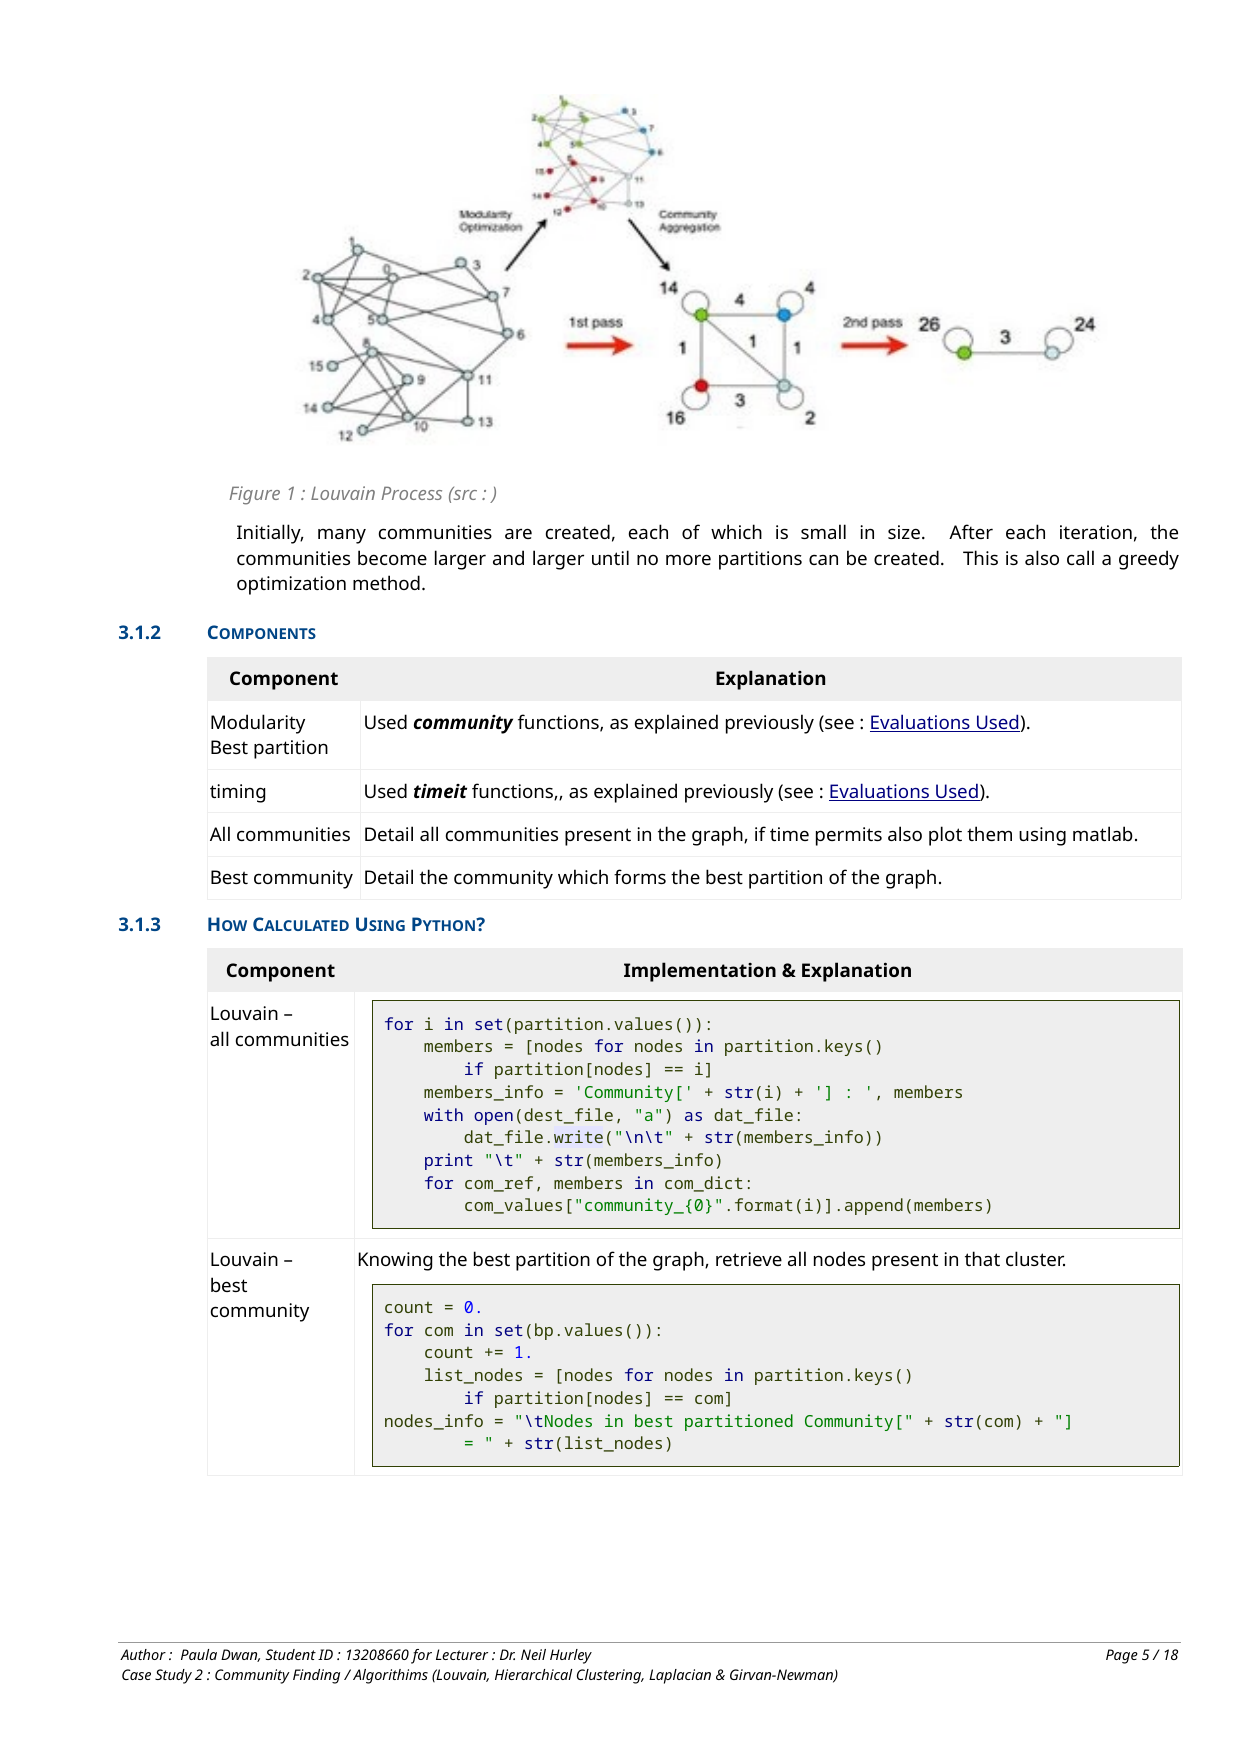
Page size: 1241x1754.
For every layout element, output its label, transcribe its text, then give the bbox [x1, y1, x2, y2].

table_header Implementation & Explanation [355, 949, 1182, 991]
table_header Explanation [361, 658, 1181, 700]
table_header Component [208, 949, 354, 991]
picture [280, 94, 1108, 469]
table_cell Detail all communities present in the graph, if time permits also plot them using matlab. [361, 813, 1181, 856]
table_cell Used timeit functions,, as explained previously (see : Evaluations Used). [361, 770, 1181, 812]
table_cell Modularity Best partition [208, 701, 360, 769]
table_cell Detail the community which forms the best partition of the graph. [361, 857, 1181, 899]
table_cell for i in set(partition.values()): members = [nodes for nodes in partition.keys() if partition[nodes] == i] members_info = 'Community[' + str(i) + '] : ', members with open(dest_file, "a") as dat_file: dat_file.write("\n\t" + str(members_info)) print "\t" + str(members_info) for com_ref, members in com_dict: com_values["community_{0}".format(i)].append(members) [355, 992, 1182, 1237]
list Initially, many communities are created, each of which is small in size. After each iteration, the communities become larger and larger until no more partitions can be created. This is also call a greedy optimization method. [236, 519, 1181, 596]
table_cell Louvain – all communities [208, 992, 354, 1237]
table_cell Knowing the best partition of the graph, retrieve all nodes present in that cluster. count = 0. for com in set(bp.values()): count += 1. list_nodes = [nodes for nodes in partition.keys() if partition[nodes] == com] nodes_info = "\tNodes in best partitioned Community[" + str(com) + "] = " + str(list_nodes) [355, 1239, 1182, 1475]
table_cell All communities [208, 813, 360, 856]
text Figure 1 : Louvain Process (src : ) [229, 481, 1159, 506]
table_cell Louvain – best community [208, 1239, 354, 1475]
table_cell Best community [208, 857, 360, 899]
subtitle How Calculated Using Python? [118, 911, 1181, 936]
table_cell Used community functions, as explained previously (see : Evaluations Used). [361, 701, 1181, 769]
table_header Component [208, 658, 360, 700]
table_cell timing [208, 770, 360, 812]
subtitle Components [118, 619, 1181, 645]
